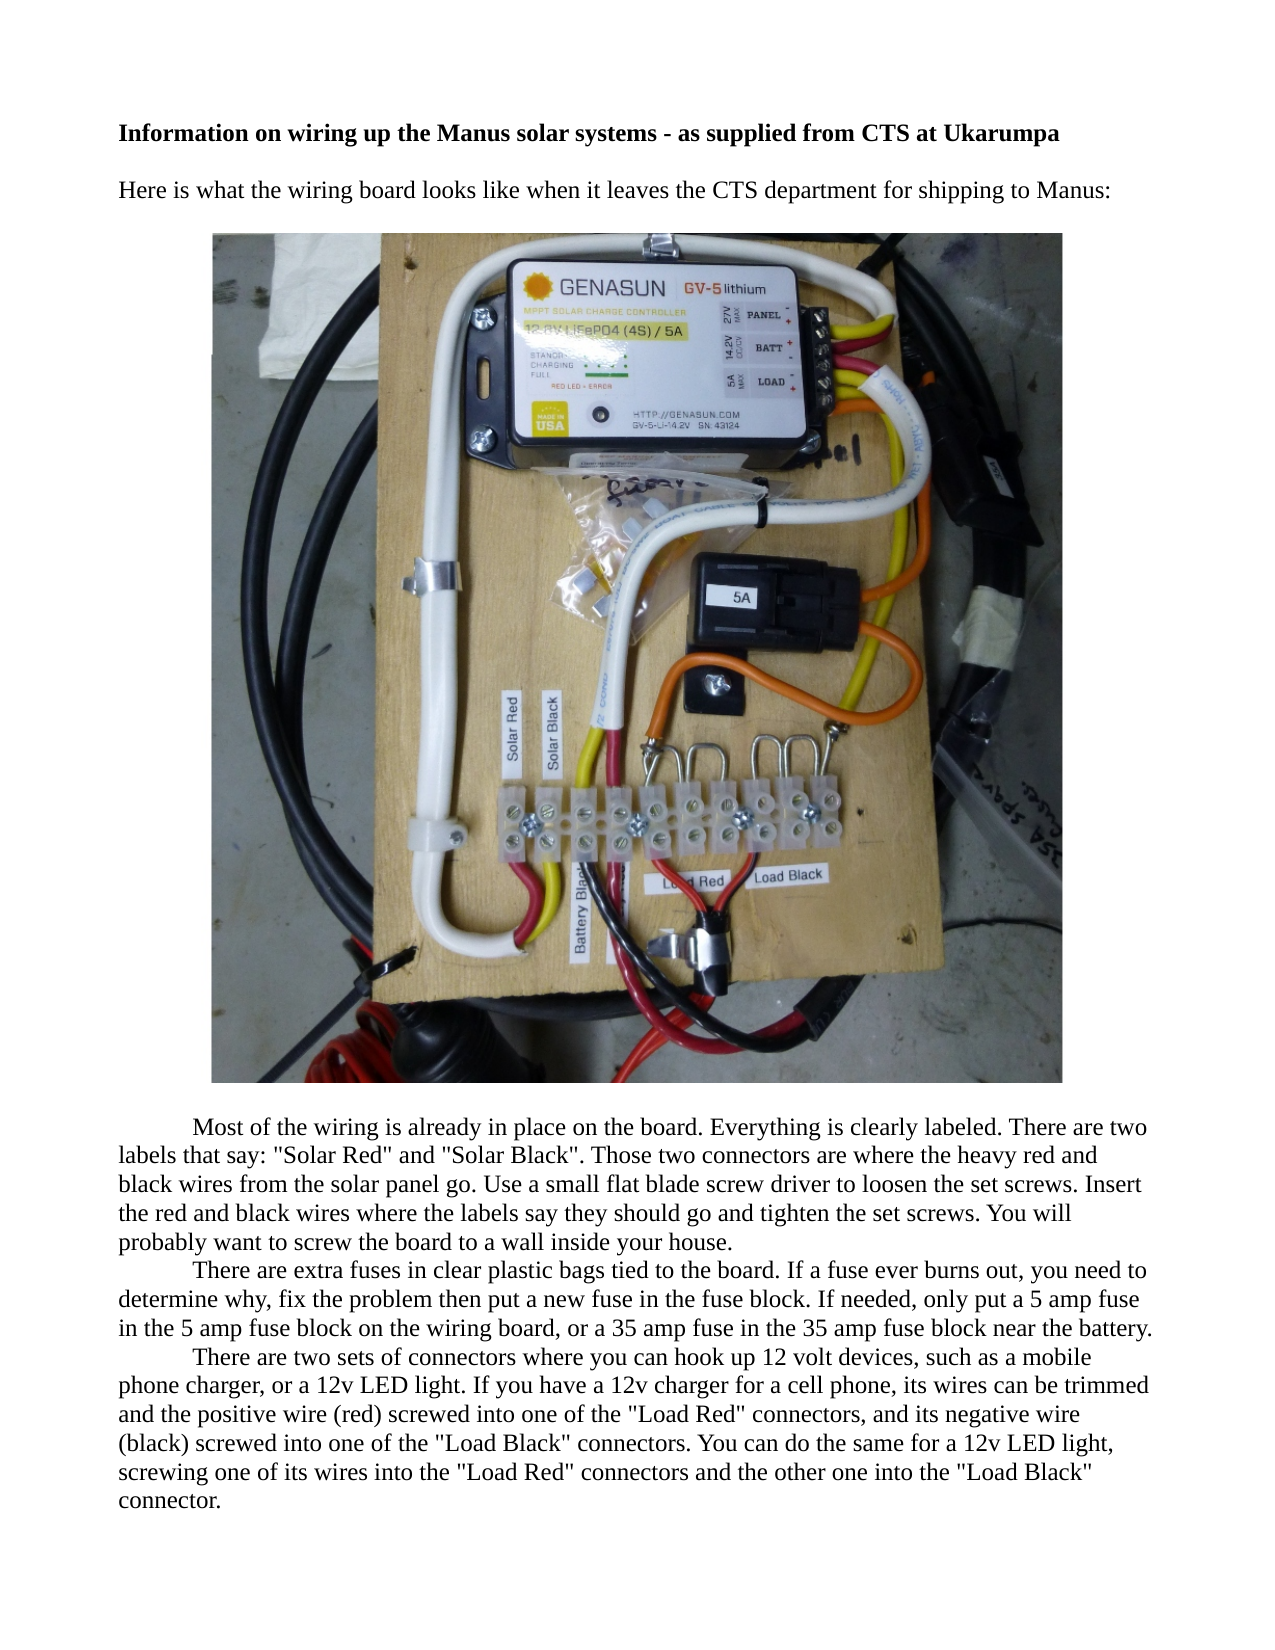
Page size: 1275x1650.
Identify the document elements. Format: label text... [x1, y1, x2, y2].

text There are extra fuses in clear plastic bags tied to the board. If a fuse ever burns out, you need to determine why, fix the problem then put a new fuse in the fuse block. If needed, only put a 5 amp fuse in the 5 amp fuse block on the wiring board, or a 35 amp fuse in the 35 amp fuse block near the battery. [118, 1255, 1157, 1342]
text Here is what the wiring board looks like when it leaves the CTS department for shipping to Manus: [118, 176, 1157, 204]
picture [118, 233, 1157, 1083]
text Most of the wiring is already in place on the board. Everything is clearly labeled. There are two labels that say: "Solar Red" and "Solar Black". Those two connectors are where the heavy red and black wires from the solar panel go. Use a small flat blade screw driver to loosen the set screws. Insert the red and black wires where the labels say they should go and tighten the set screws. You will probably want to screw the board to a wall inside your house. [118, 1112, 1157, 1255]
text Information on wiring up the Manus solar systems - as supplied from CTS at Ukarumpa [118, 118, 1157, 147]
text There are two sets of connectors where you can hook up 12 volt devices, such as a mobile phone charger, or a 12v LED light. If you have a 12v charger for a cell phone, its wires can be trimmed and the positive wire (red) screwed into one of the "Load Red" connectors, and its negative wire (black) screwed into one of the "Load Black" connectors. You can do the same for a 12v LED light, screwing one of its wires into the "Load Red" connectors and the other one into the "Load Black" connector. [118, 1342, 1157, 1514]
